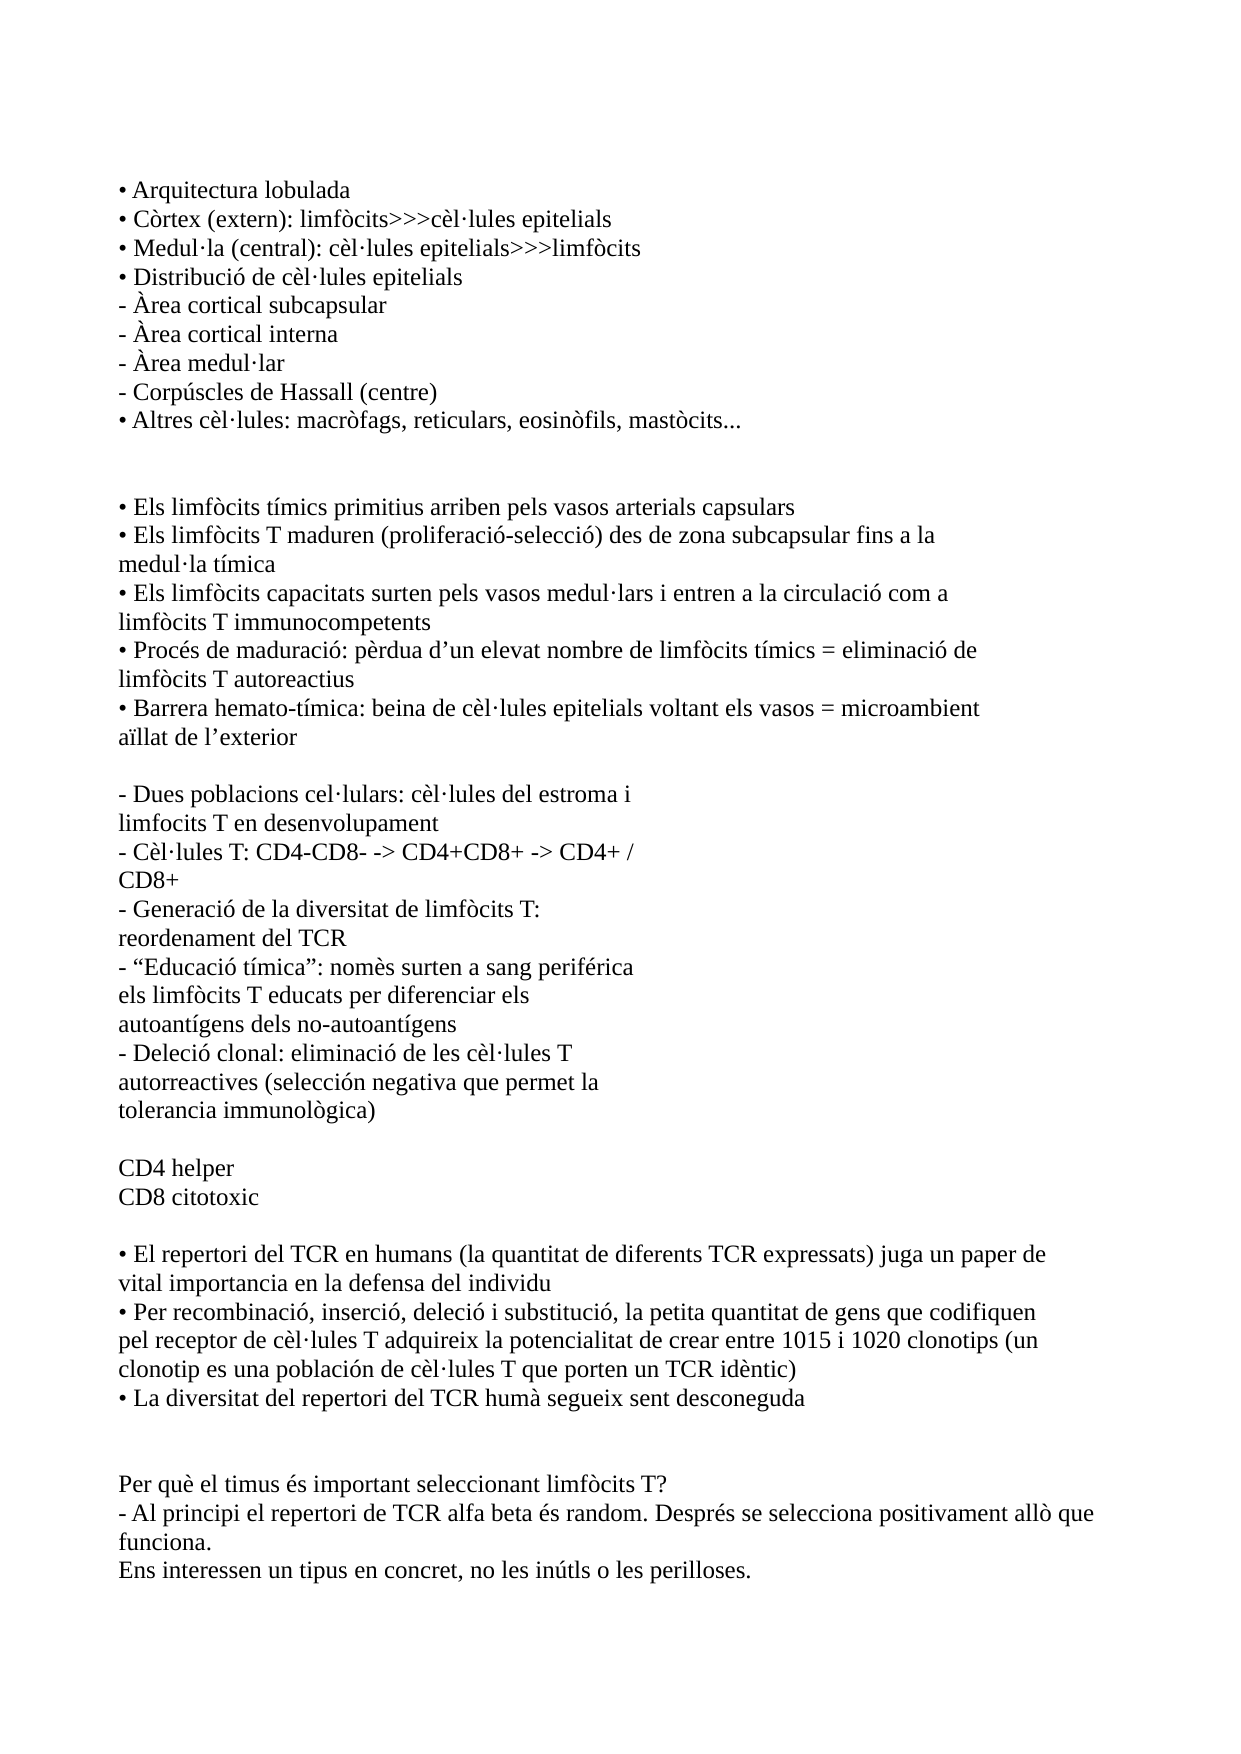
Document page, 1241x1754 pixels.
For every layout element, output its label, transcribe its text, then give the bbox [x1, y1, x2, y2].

text els limfòcits T educats per diferenciar els [118, 981, 1122, 1009]
text - Àrea cortical subcapsular [118, 291, 1122, 319]
text - Àrea medul·lar [118, 348, 1122, 377]
text CD8+ [118, 866, 1122, 894]
text • Els limfòcits T maduren (proliferació-selecció) des de zona subcapsular fins a la [118, 521, 1122, 549]
text reordenament del TCR [118, 923, 1122, 952]
text • El repertori del TCR en humans (la quantitat de diferents TCR expressats) juga un paper de [118, 1239, 1122, 1268]
text • Barrera hemato-tímica: beina de cèl·lules epitelials voltant els vasos = microambient [118, 693, 1122, 722]
text CD8 citotoxic [118, 1182, 1122, 1211]
text limfòcits T immunocompetents [118, 607, 1122, 636]
text tolerancia immunològica) [118, 1096, 1122, 1124]
text • Medul·la (central): cèl·lules epitelials>>>limfòcits [118, 233, 1122, 262]
text Ens interessen un tipus en concret, no les inútls o les perilloses. [118, 1556, 1122, 1584]
text • Altres cèl·lules: macròfags, reticulars, eosinòfils, mastòcits... [118, 406, 1122, 434]
text - Al principi el repertori de TCR alfa beta és random. Després se selecciona positivament allò que funciona. [118, 1498, 1122, 1556]
text autoantígens dels no-autoantígens [118, 1009, 1122, 1038]
text Per què el timus és important seleccionant limfòcits T? [118, 1469, 1122, 1498]
text • Arquitectura lobulada [118, 176, 1122, 204]
text limfòcits T autoreactius [118, 664, 1122, 693]
text vital importancia en la defensa del individu [118, 1268, 1122, 1297]
text - Generació de la diversitat de limfòcits T: [118, 894, 1122, 923]
text medul·la tímica [118, 549, 1122, 578]
text aïllat de l’exterior [118, 722, 1122, 751]
text - Dues poblacions cel·lulars: cèl·lules del estroma i [118, 779, 1122, 808]
text - Àrea cortical interna [118, 319, 1122, 348]
text • Distribució de cèl·lules epitelials [118, 262, 1122, 291]
text • Per recombinació, inserció, deleció i substitució, la petita quantitat de gens que codifiquen [118, 1297, 1122, 1326]
text limfocits T en desenvolupament [118, 808, 1122, 837]
text pel receptor de cèl·lules T adquireix la potencialitat de crear entre 1015 i 1020 clonotips (un [118, 1326, 1122, 1354]
text clonotip es una población de cèl·lules T que porten un TCR idèntic) [118, 1354, 1122, 1383]
text - Cèl·lules T: CD4-CD8- -> CD4+CD8+ -> CD4+ / [118, 837, 1122, 866]
text CD4 helper [118, 1153, 1122, 1182]
text - Corpúscles de Hassall (centre) [118, 377, 1122, 406]
text • Còrtex (extern): limfòcits>>>cèl·lules epitelials [118, 204, 1122, 233]
text autorreactives (selección negativa que permet la [118, 1067, 1122, 1096]
text • La diversitat del repertori del TCR humà segueix sent desconeguda [118, 1383, 1122, 1412]
text - “Educació tímica”: nomès surten a sang periférica [118, 952, 1122, 981]
text • Els limfòcits capacitats surten pels vasos medul·lars i entren a la circulació com a [118, 578, 1122, 607]
text • Els limfòcits tímics primitius arriben pels vasos arterials capsulars [118, 492, 1122, 521]
text - Deleció clonal: eliminació de les cèl·lules T [118, 1038, 1122, 1067]
text • Procés de maduració: pèrdua d’un elevat nombre de limfòcits tímics = eliminació de [118, 636, 1122, 664]
